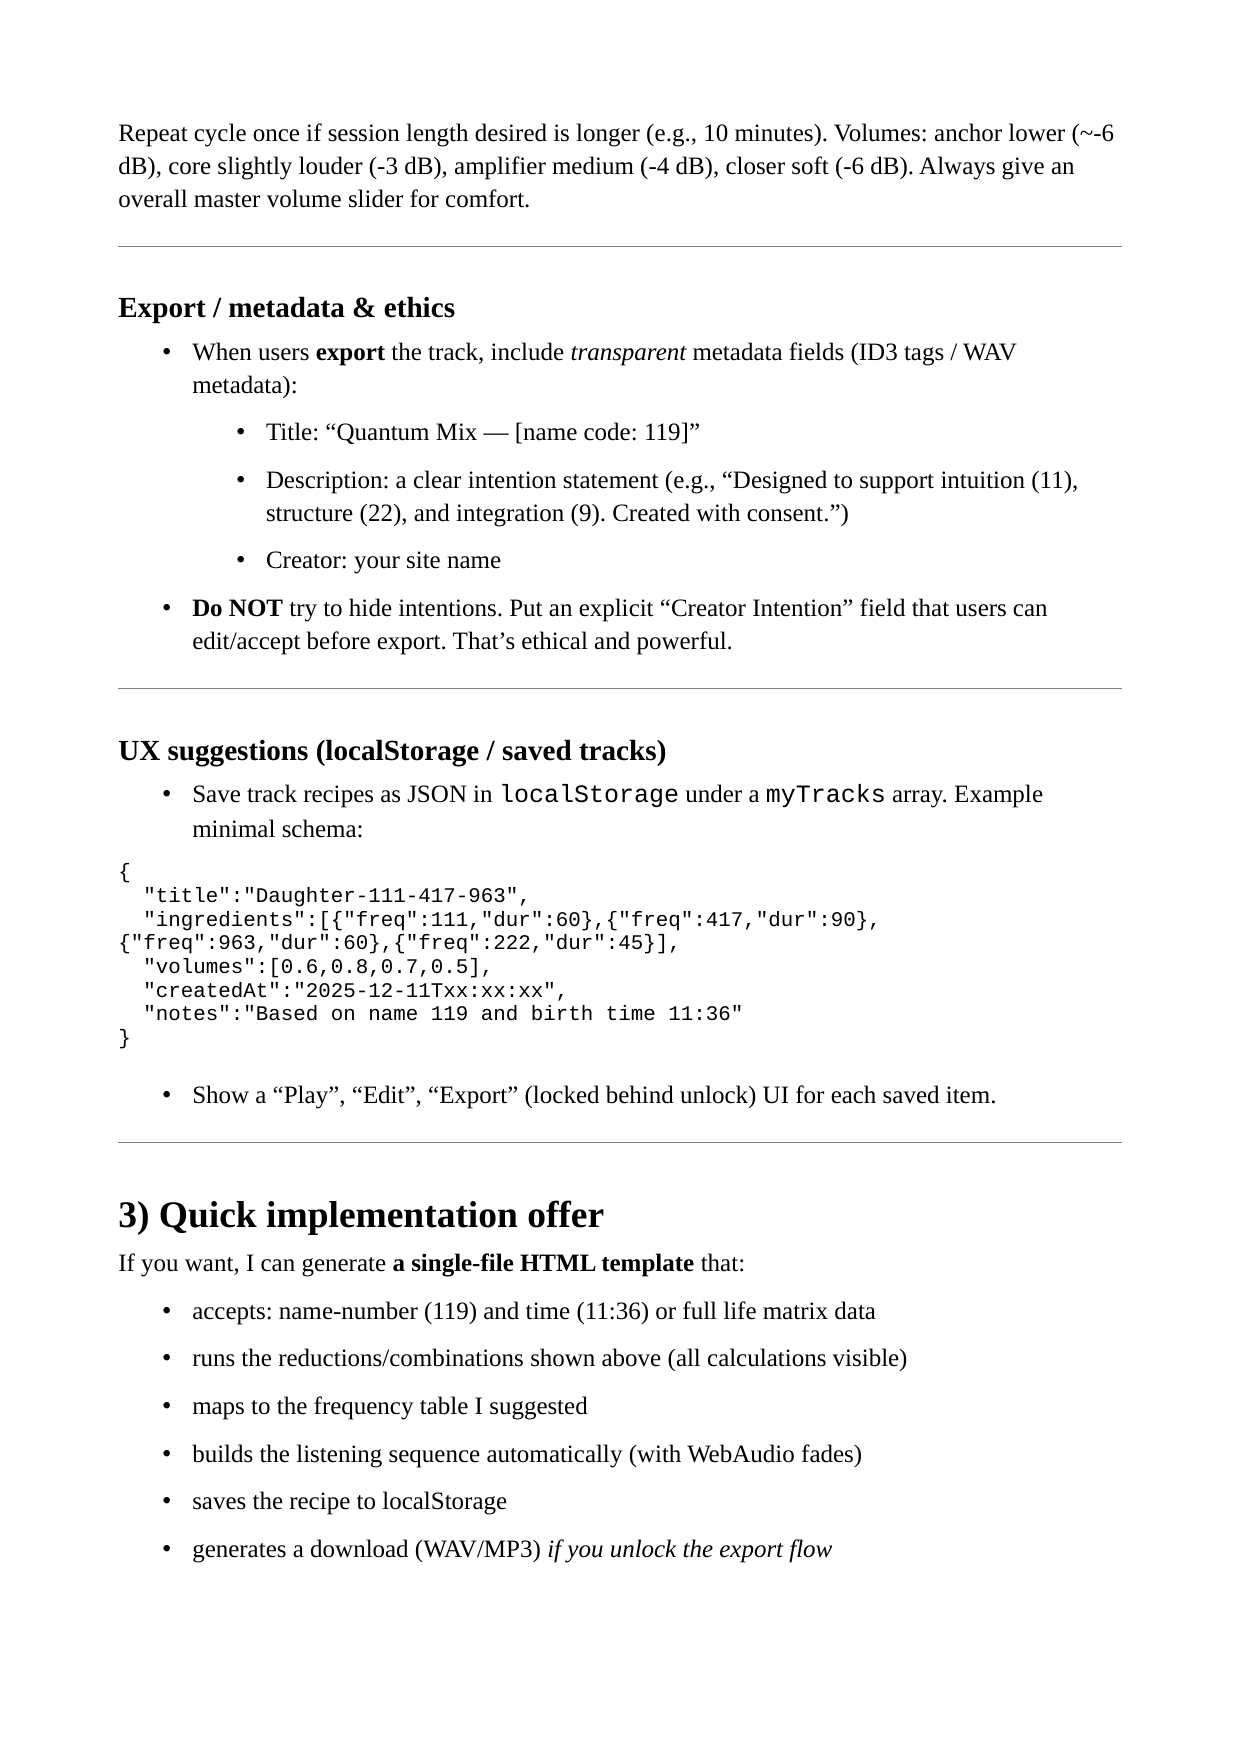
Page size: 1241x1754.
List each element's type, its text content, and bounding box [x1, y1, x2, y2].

text } [118, 1027, 1122, 1051]
list Creator: your site name [236, 546, 1122, 574]
list When users export the track, include transparent metadata fields (ID3 tags / WAV metadata): [162, 337, 1122, 398]
text If you want, I can generate a single-file HTML template that: [118, 1248, 1122, 1277]
text "title":"Daughter-111-417-963", [118, 885, 1122, 909]
list builds the listening sequence automatically (with WebAudio fades) [162, 1439, 1122, 1467]
subtitle Export / metadata & ethics [118, 291, 1122, 324]
list Save track recipes as JSON in localStorage under a myTracks array. Example minimal schema: [162, 779, 1122, 842]
text Repeat cycle once if session length desired is longer (e.g., 10 minutes). Volumes: anchor lower (~-6 dB), core slightly louder (-3 dB), amplifier medium (-4 dB), closer soft (-6 dB). Always give an overall master volume slider for comfort. [118, 118, 1122, 213]
text "volumes":[0.6,0.8,0.7,0.5], [118, 956, 1122, 979]
list Show a “Play”, “Edit”, “Export” (locked behind unlock) UI for each saved item. [162, 1080, 1122, 1109]
list Description: a clear intention statement (e.g., “Designed to support intuition (11), structure (22), and integration (9). Created with consent.”) [236, 465, 1122, 527]
text "createdAt":"2025-12-11Txx:xx:xx", [118, 979, 1122, 1003]
subtitle 3) Quick implementation offer [118, 1193, 1122, 1236]
list accepts: name-number (119) and time (11:36) or full life matrix data [162, 1296, 1122, 1325]
list saves the recipe to localStorage [162, 1486, 1122, 1515]
list runs the reductions/combinations shown above (all calculations visible) [162, 1343, 1122, 1372]
list generates a download (WAV/MP3) if you unlock the export flow [162, 1534, 1122, 1563]
text "ingredients":[{"freq":111,"dur":60},{"freq":417,"dur":90},{"freq":963,"dur":60},{"freq":222,"dur":45}], [118, 909, 1122, 956]
list Do NOT try to hide intentions. Put an explicit “Creator Intention” field that users can edit/accept before export. That’s ethical and powerful. [162, 593, 1122, 655]
text { [118, 861, 1122, 885]
text "notes":"Based on name 119 and birth time 11:36" [118, 1003, 1122, 1027]
list Title: “Quantum Mix — [name code: 119]” [236, 417, 1122, 446]
subtitle UX suggestions (localStorage / saved tracks) [118, 733, 1122, 766]
list maps to the frequency table I suggested [162, 1391, 1122, 1420]
